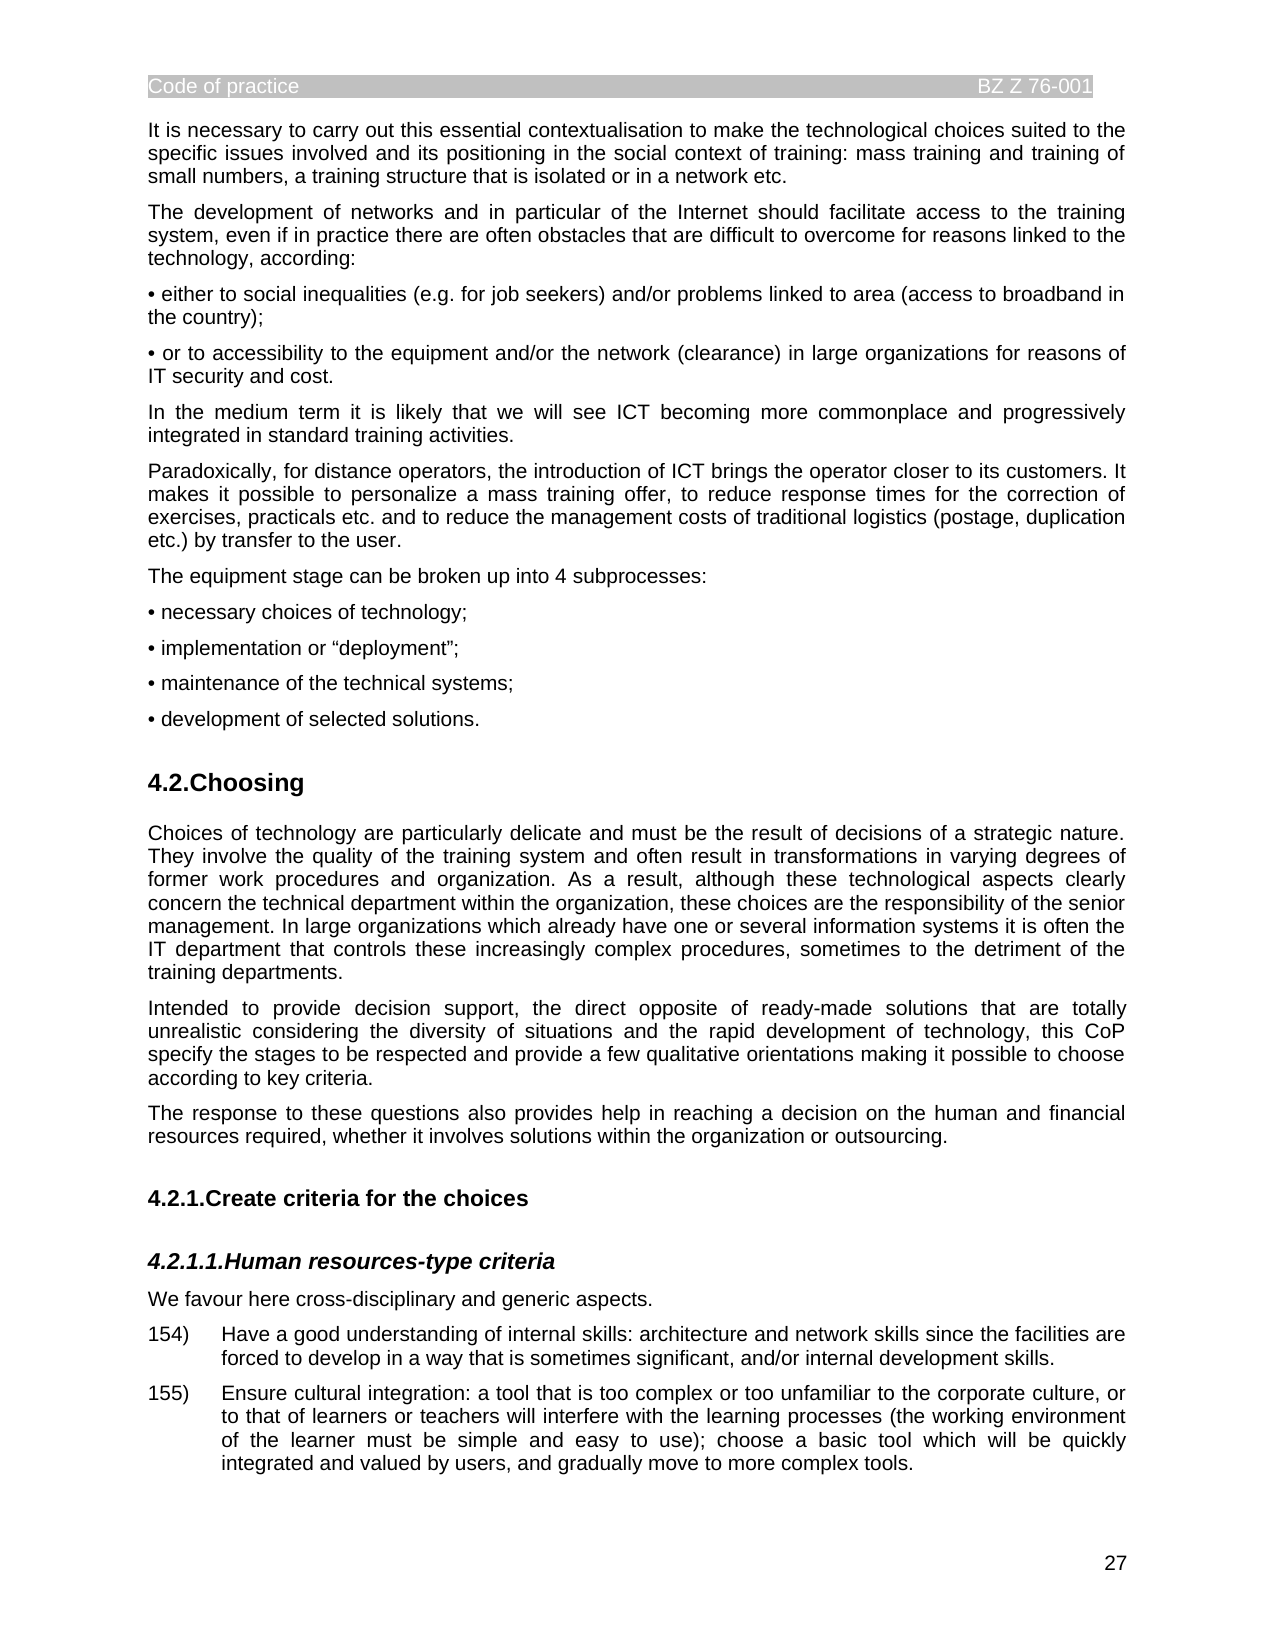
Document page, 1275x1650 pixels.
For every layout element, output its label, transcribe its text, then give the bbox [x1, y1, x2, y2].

text It is necessary to carry out this essential contextualisation to make the technological choices suited to the specific issues involved and its positioning in the social context of training: mass training and training of small numbers, a training structure that is isolated or in a network etc. [148, 118, 1127, 188]
text The response to these questions also provides help in reaching a decision on the human and financial resources required, whether it involves solutions within the organization or outsourcing. [148, 1102, 1127, 1148]
subtitle Choosing [148, 768, 1127, 796]
text Paradoxically, for distance operators, the introduction of ICT brings the operator closer to its customers. It makes it possible to personalize a mass training offer, to reduce response times for the correction of exercises, practicals etc. and to reduce the management costs of traditional logistics (postage, duplication etc.) by transfer to the user. [148, 459, 1127, 552]
text In the medium term it is likely that we will see ICT becoming more commonplace and progressively integrated in standard training activities. [148, 400, 1127, 447]
subtitle Create criteria for the choices [148, 1186, 1127, 1211]
text 155) Ensure cultural integration: a tool that is too complex or too unfamiliar to the corporate culture, or to that of learners or teachers will interfere with the learning processes (the working environment of the learner must be simple and easy to use); choose a basic tool which will be quickly integrated and valued by users, and gradually move to more complex tools. [148, 1382, 1127, 1475]
text Intended to provide decision support, the direct opposite of ready-made solutions that are totally unrealistic considering the diversity of situations and the rapid development of technology, this CoP specify the stages to be respected and provide a few qualitative orientations making it possible to choose according to key criteria. [148, 996, 1127, 1089]
subtitle Human resources-type criteria [148, 1249, 1127, 1274]
text Choices of technology are particularly delicate and must be the result of decisions of a strategic nature. They involve the quality of the training system and often result in transformations in varying degrees of former work procedures and organization. As a result, although these technological aspects clearly concern the technical department within the organization, these choices are the responsibility of the senior management. In large organizations which already have one or several information systems it is often the IT department that controls these increasingly complex procedures, sometimes to the detriment of the training departments. [148, 821, 1127, 984]
text • maintenance of the technical systems; [148, 672, 1127, 695]
text • or to accessibility to the equipment and/or the network (clearance) in large organizations for reasons of IT security and cost. [148, 341, 1127, 388]
text We favour here cross-disciplinary and generic aspects. [148, 1287, 1127, 1310]
text 154) Have a good understanding of internal skills: architecture and network skills since the facilities are forced to develop in a way that is sometimes significant, and/or internal development skills. [148, 1323, 1127, 1369]
text • development of selected solutions. [148, 708, 1127, 731]
text • either to social inequalities (e.g. for job seekers) and/or problems linked to area (access to broadband in the country); [148, 282, 1127, 329]
text The development of networks and in particular of the Internet should facilitate access to the training system, even if in practice there are often obstacles that are difficult to overcome for reasons linked to the technology, according: [148, 200, 1127, 270]
text • implementation or “deployment”; [148, 636, 1127, 659]
text The equipment stage can be broken up into 4 subprocesses: [148, 565, 1127, 588]
text • necessary choices of technology; [148, 601, 1127, 624]
